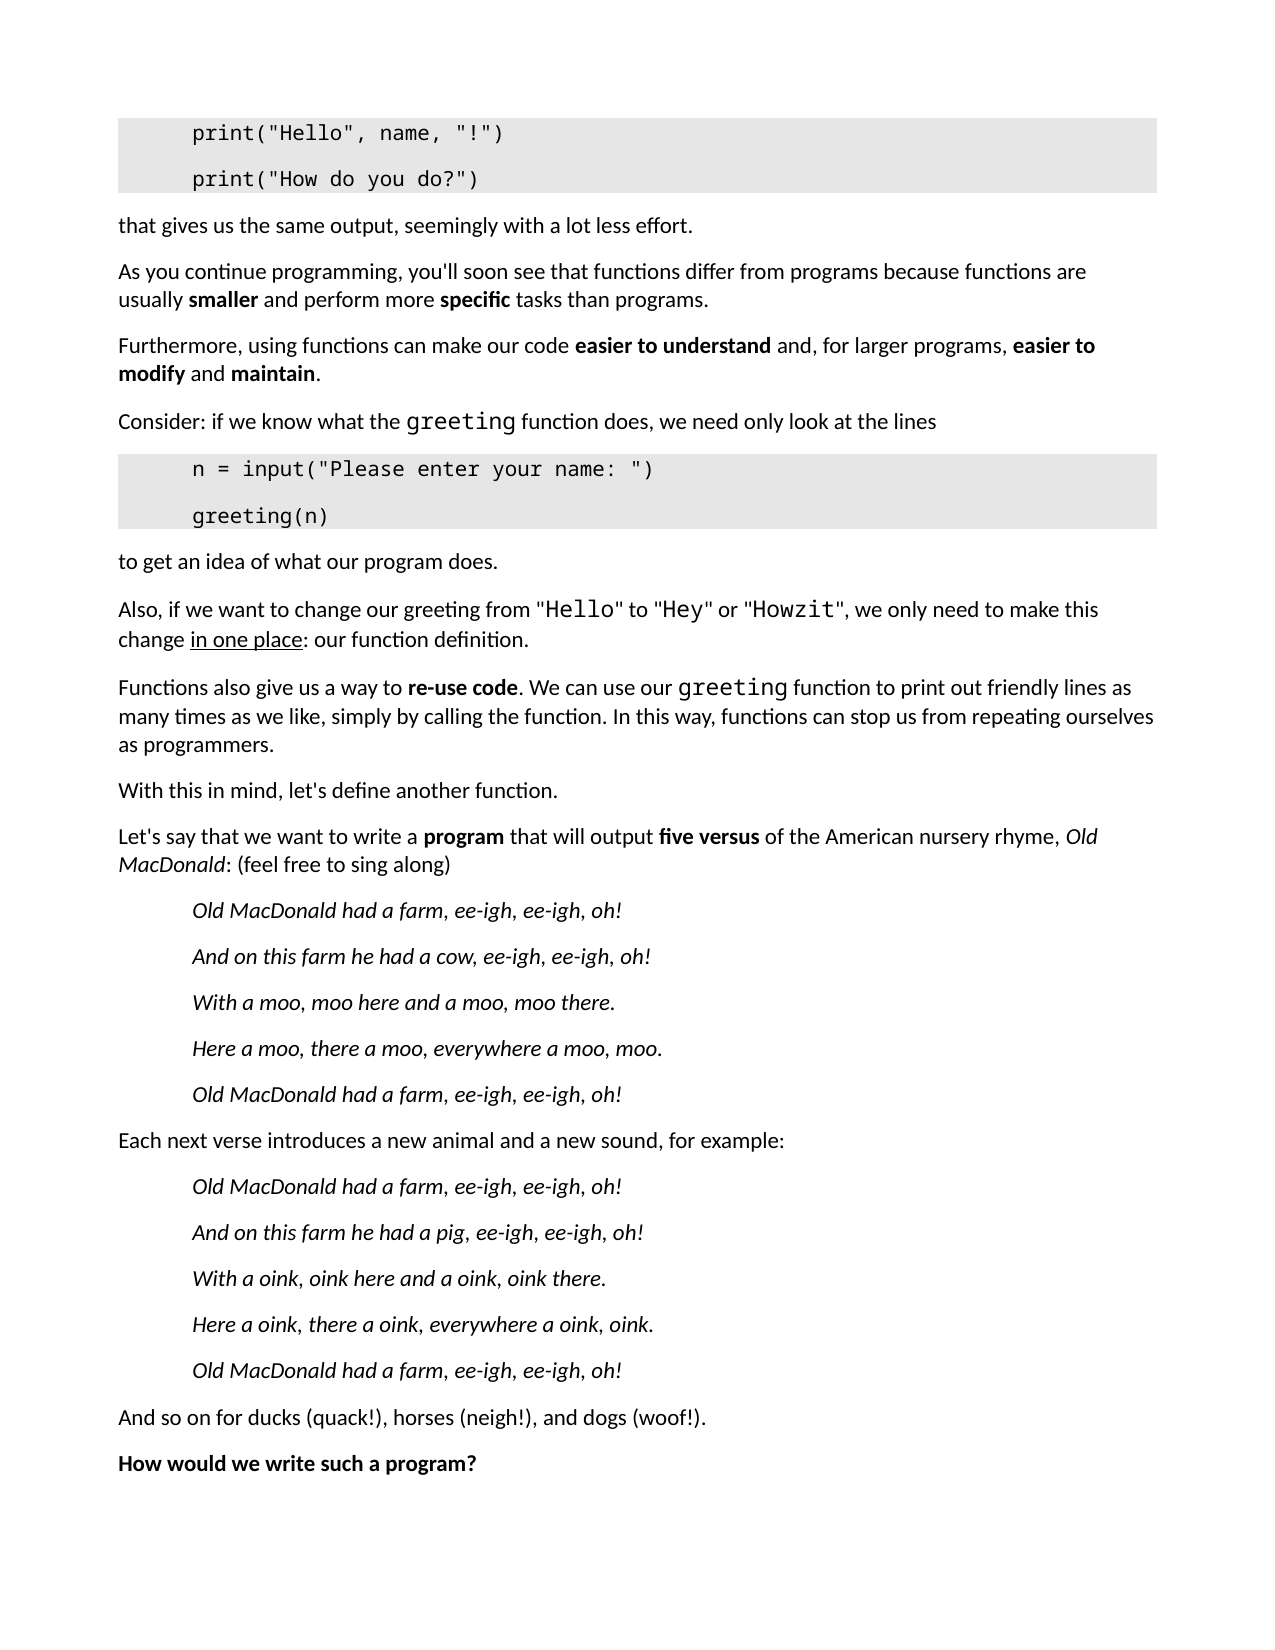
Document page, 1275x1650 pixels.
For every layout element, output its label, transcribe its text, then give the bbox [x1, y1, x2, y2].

text print("How do you do?") [118, 164, 1157, 193]
text n = input("Please enter your name: ") [118, 454, 1157, 483]
text print("Hello", name, "!") [118, 118, 1157, 147]
text Consider: if we know what the greeting function does, we need only look at the lines [118, 405, 1157, 436]
text Let's say that we want to write a program that will output five versus of the American nursery rhyme, Old MacDonald: (feel free to sing along) [118, 822, 1157, 878]
text that gives us the same output, seemingly with a lot less effort. [118, 211, 1157, 239]
text Old MacDonald had a farm, ee-igh, ee-igh, oh! [118, 1080, 1157, 1108]
text Old MacDonald had a farm, ee-igh, ee-igh, oh! [118, 1172, 1157, 1200]
text Furthermore, using functions can make our code easier to understand and, for larger programs, easier to modify and maintain. [118, 331, 1157, 387]
text to get an idea of what our program does. [118, 547, 1157, 575]
text How would we write such a program? [118, 1449, 1157, 1477]
text greeting(n) [118, 501, 1157, 529]
text And on this farm he had a cow, ee-igh, ee-igh, oh! [118, 942, 1157, 970]
text Also, if we want to change our greeting from "Hello" to "Hey" or "Howzit", we only need to make this change in one place: our function definition. [118, 593, 1157, 653]
text Old MacDonald had a farm, ee-igh, ee-igh, oh! [118, 896, 1157, 924]
text Functions also give us a way to re-use code. We can use our greeting function to print out friendly lines as many times as we like, simply by calling the function. In this way, functions can stop us from repeating ourselves as programmers. [118, 671, 1157, 758]
text Here a moo, there a moo, everywhere a moo, moo. [118, 1034, 1157, 1062]
text Each next verse introduces a new animal and a new sound, for example: [118, 1126, 1157, 1154]
text With a moo, moo here and a moo, moo there. [118, 988, 1157, 1016]
text And so on for ducks (quack!), horses (neigh!), and dogs (woof!). [118, 1403, 1157, 1431]
text And on this farm he had a pig, ee-igh, ee-igh, oh! [118, 1218, 1157, 1246]
text Old MacDonald had a farm, ee-igh, ee-igh, oh! [118, 1357, 1157, 1384]
text As you continue programming, you'll soon see that functions differ from programs because functions are usually smaller and perform more specific tasks than programs. [118, 257, 1157, 313]
text Here a oink, there a oink, everywhere a oink, oink. [118, 1311, 1157, 1338]
text With this in mind, let's define another function. [118, 776, 1157, 804]
text With a oink, oink here and a oink, oink there. [118, 1264, 1157, 1292]
